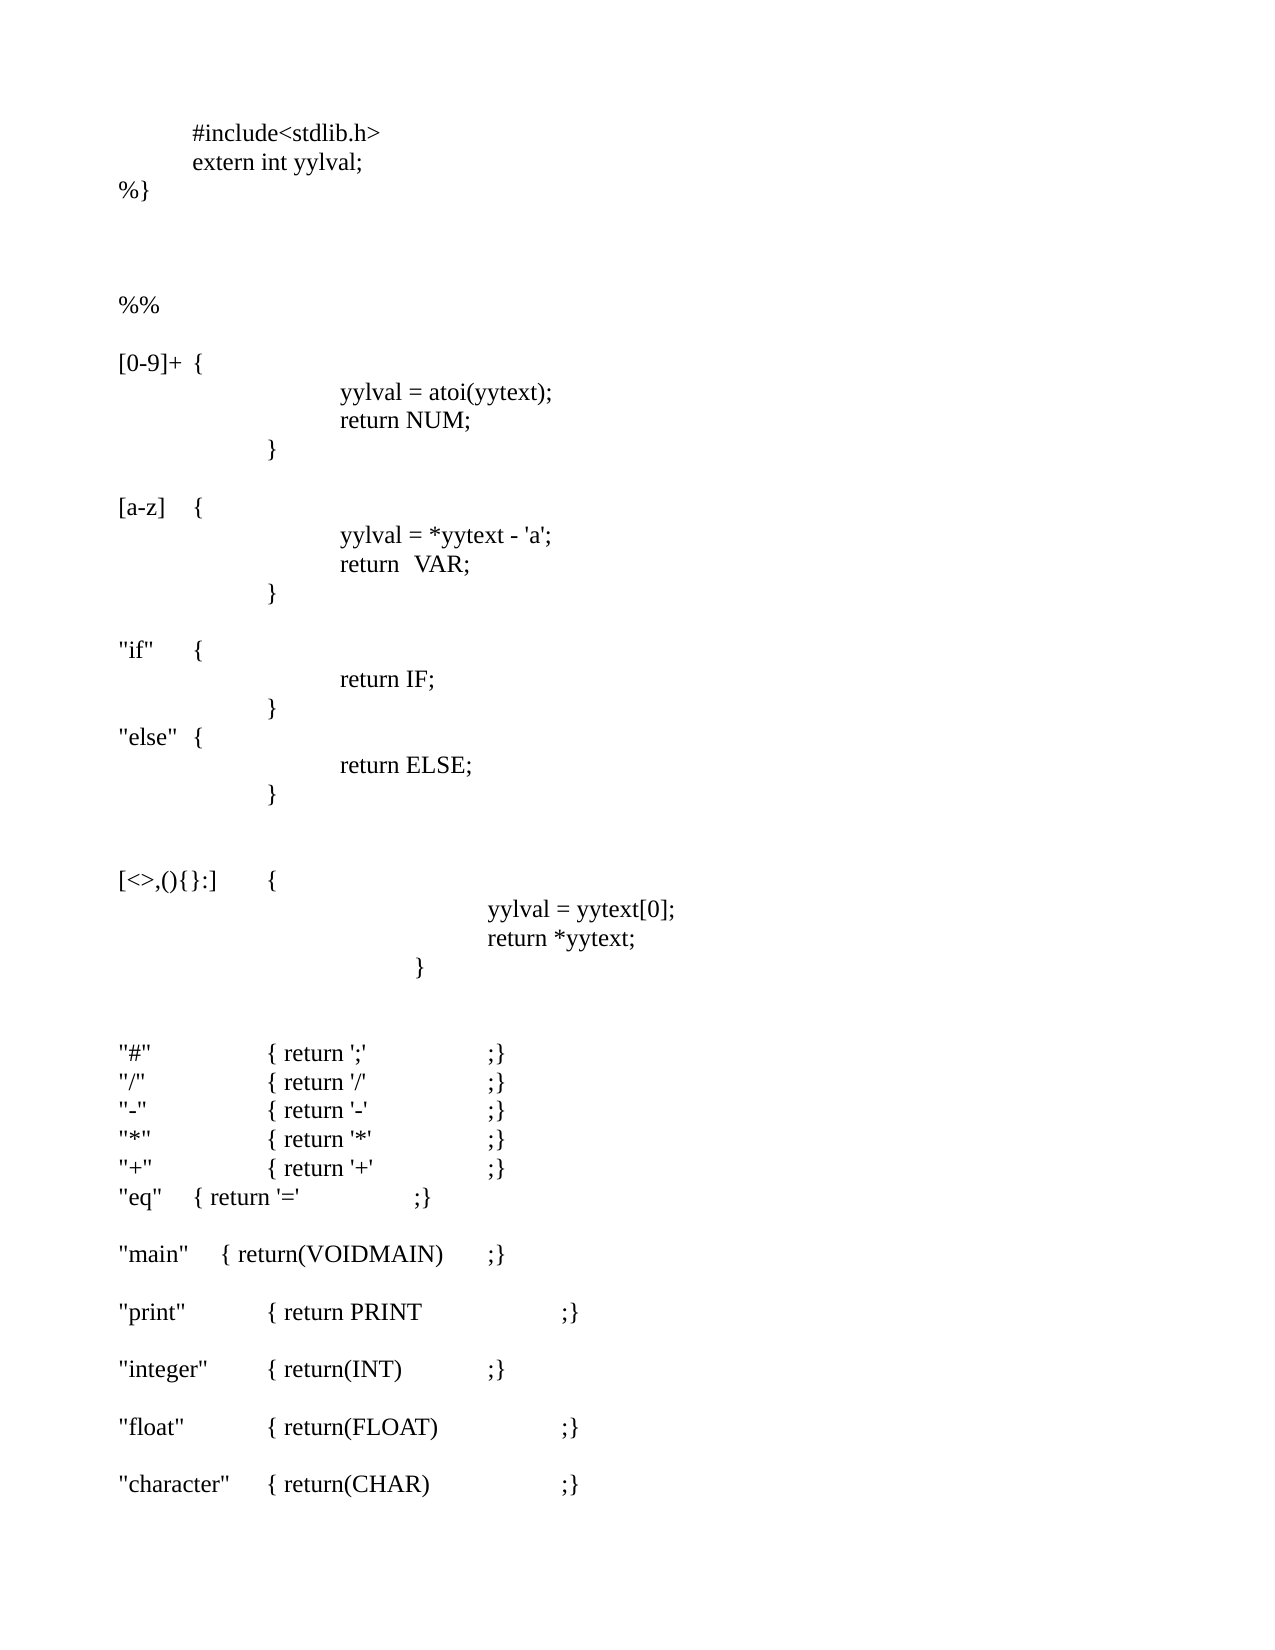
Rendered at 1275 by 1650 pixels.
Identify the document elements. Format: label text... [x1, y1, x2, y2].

text "character" { return(CHAR) ;} [118, 1469, 1157, 1498]
text return ELSE; [118, 751, 1157, 779]
text "integer" { return(INT) ;} [118, 1354, 1157, 1383]
text } [118, 952, 1157, 981]
text "main" { return(VOIDMAIN) ;} [118, 1239, 1157, 1268]
text "eq" { return '=' ;} [118, 1182, 1157, 1211]
text return IF; [118, 664, 1157, 693]
text [a-z] { [118, 492, 1157, 521]
text %% [118, 291, 1157, 319]
text [0-9]+ { [118, 348, 1157, 377]
text "+" { return '+' ;} [118, 1153, 1157, 1182]
text [<>,(){}:] { [118, 866, 1157, 894]
text "/" { return '/' ;} [118, 1067, 1157, 1096]
text } [118, 578, 1157, 607]
text "#" { return ';' ;} [118, 1038, 1157, 1067]
text return NUM; [118, 406, 1157, 434]
text return *yytext; [118, 923, 1157, 952]
text "*" { return '*' ;} [118, 1124, 1157, 1153]
text } [118, 779, 1157, 808]
text return VAR; [118, 549, 1157, 578]
text "else" { [118, 722, 1157, 751]
text "print" { return PRINT ;} [118, 1297, 1157, 1326]
text "-" { return '-' ;} [118, 1096, 1157, 1124]
text yylval = atoi(yytext); [118, 377, 1157, 406]
text } [118, 693, 1157, 722]
text extern int yylval; [118, 147, 1157, 176]
text #include<stdlib.h> [118, 118, 1157, 147]
text yylval = *yytext - 'a'; [118, 521, 1157, 549]
text "if" { [118, 636, 1157, 664]
text "float" { return(FLOAT) ;} [118, 1412, 1157, 1441]
text %} [118, 176, 1157, 204]
text yylval = yytext[0]; [118, 894, 1157, 923]
text } [118, 434, 1157, 463]
